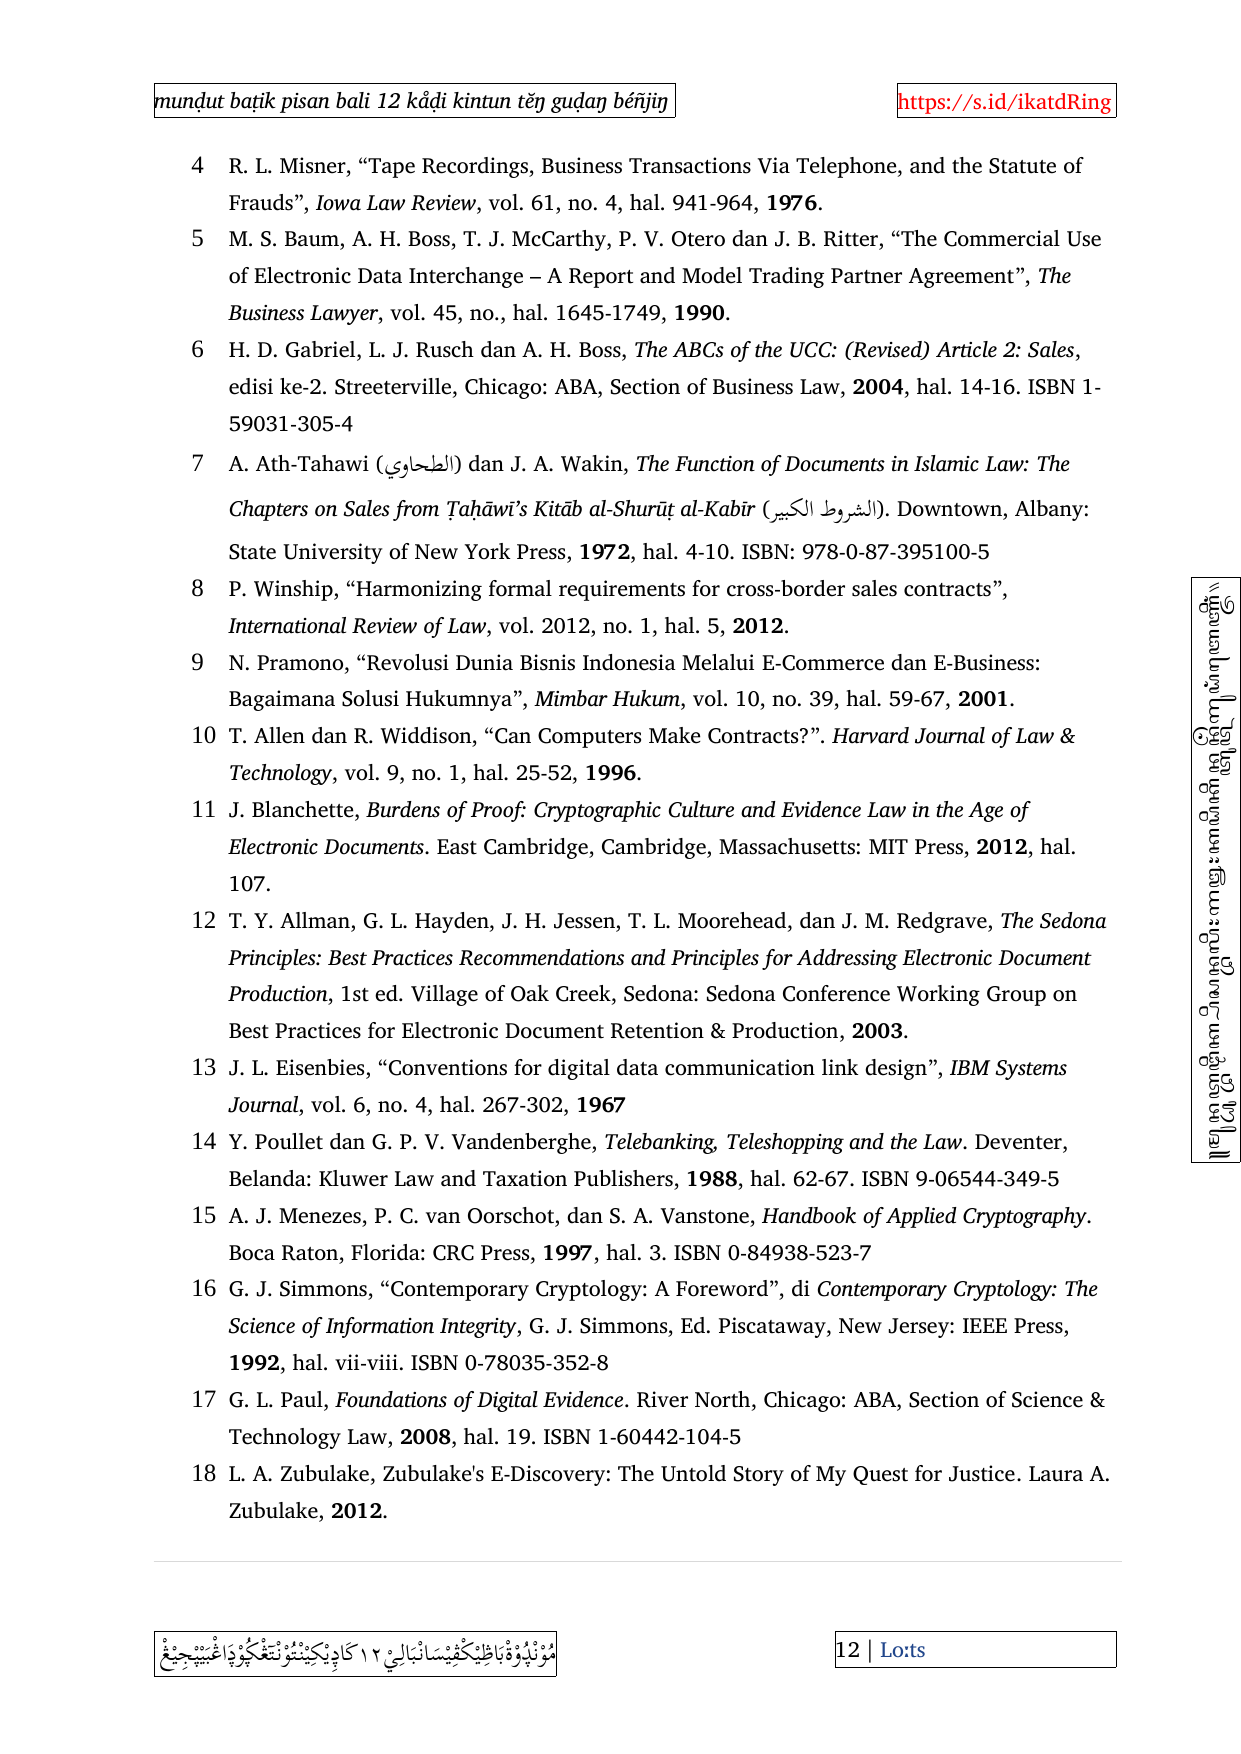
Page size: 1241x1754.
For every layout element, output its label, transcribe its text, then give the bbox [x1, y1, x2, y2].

list G. L. Paul, Foundations of Digital Evidence. River North, Chicago: ABA, Section of Science & Technology Law, 2008, hal. 19. ISBN 1-60442-104-5 [191, 1381, 1122, 1454]
list A. J. Menezes, P. C. van Oorschot, dan S. A. Vanstone, Handbook of Applied Cryptography. Boca Raton, Florida: CRC Press, 1997, hal. 3. ISBN 0-84938-523-7 [191, 1197, 1122, 1269]
list R. L. Misner, “Tape Recordings, Business Transactions Via Telephone, and the Statute of Frauds”, Iowa Law Review, vol. 61, no. 4, hal. 941-964, 1976. [191, 147, 1122, 219]
list A. Ath-Tahawi (الطحاوي) dan J. A. Wakin, The Function of Documents in Islamic Law: The Chapters on Sales from Ṭaḥāwī’s Kitāb al-Shurūṭ al-Kabīr (الشروط الكبير). Downtown, Albany: State University of New York Press, 1972, hal. 4-10. ISBN: 978-0-87-395100-5 [191, 442, 1122, 569]
list N. Pramono, “Revolusi Dunia Bisnis Indonesia Melalui E-Commerce dan E-Business: Bagaimana Solusi Hukumnya”, Mimbar Hukum, vol. 10, no. 39, hal. 59-67, 2001. [191, 644, 1122, 716]
list T. Allen dan R. Widdison, “Can Computers Make Contracts?”. Harvard Journal of Law & Technology, vol. 9, no. 1, hal. 25-52, 1996. [191, 717, 1122, 790]
list Y. Poullet dan G. P. V. Vandenberghe, Telebanking, Teleshopping and the Law. Deventer, Belanda: Kluwer Law and Taxation Publishers, 1988, hal. 62-67. ISBN 9-06544-349-5 [191, 1123, 1122, 1196]
list L. A. Zubulake, Zubulake's E-Discovery: The Untold Story of My Quest for Justice. Laura A. Zubulake, 2012. [191, 1455, 1122, 1528]
list T. Y. Allman, G. L. Hayden, J. H. Jessen, T. L. Moorehead, dan J. M. Redgrave, The Sedona Principles: Best Practices Recommendations and Principles for Addressing Electronic Document Production, 1st ed. Village of Oak Creek, Sedona: Sedona Conference Working Group on Best Practices for Electronic Document Retention & Production, 2003. [191, 902, 1122, 1048]
list P. Winship, “Harmonizing formal requirements for cross-border sales contracts”, International Review of Law, vol. 2012, no. 1, hal. 5, 2012. [191, 570, 1122, 643]
list H. D. Gabriel, L. J. Rusch dan A. H. Boss, The ABCs of the UCC: (Revised) Article 2: Sales, edisi ke-2. Streeterville, Chicago: ABA, Section of Business Law, 2004, hal. 14-16. ISBN 1-59031-305-4 [191, 331, 1122, 441]
list J. L. Eisenbies, “Conventions for digital data communication link design”, IBM Systems Journal, vol. 6, no. 4, hal. 267-302, 1967 [191, 1049, 1122, 1122]
list G. J. Simmons, “Contemporary Cryptology: A Foreword”, di Contemporary Cryptology: The Science of Information Integrity, G. J. Simmons, Ed. Piscataway, New Jersey: IEEE Press, 1992, hal. vii-viii. ISBN 0-78035-352-8 [191, 1271, 1122, 1380]
list M. S. Baum, A. H. Boss, T. J. McCarthy, P. V. Otero dan J. B. Ritter, “The Commercial Use of Electronic Data Interchange – A Report and Model Trading Partner Agreement”, The Business Lawyer, vol. 45, no., hal. 1645-1749, 1990. [191, 221, 1122, 330]
list J. Blanchette, Burdens of Proof: Cryptographic Culture and Evidence Law in the Age of Electronic Documents. East Cambridge, Cambridge, Massachusetts: MIT Press, 2012, hal. 107. [191, 791, 1122, 901]
